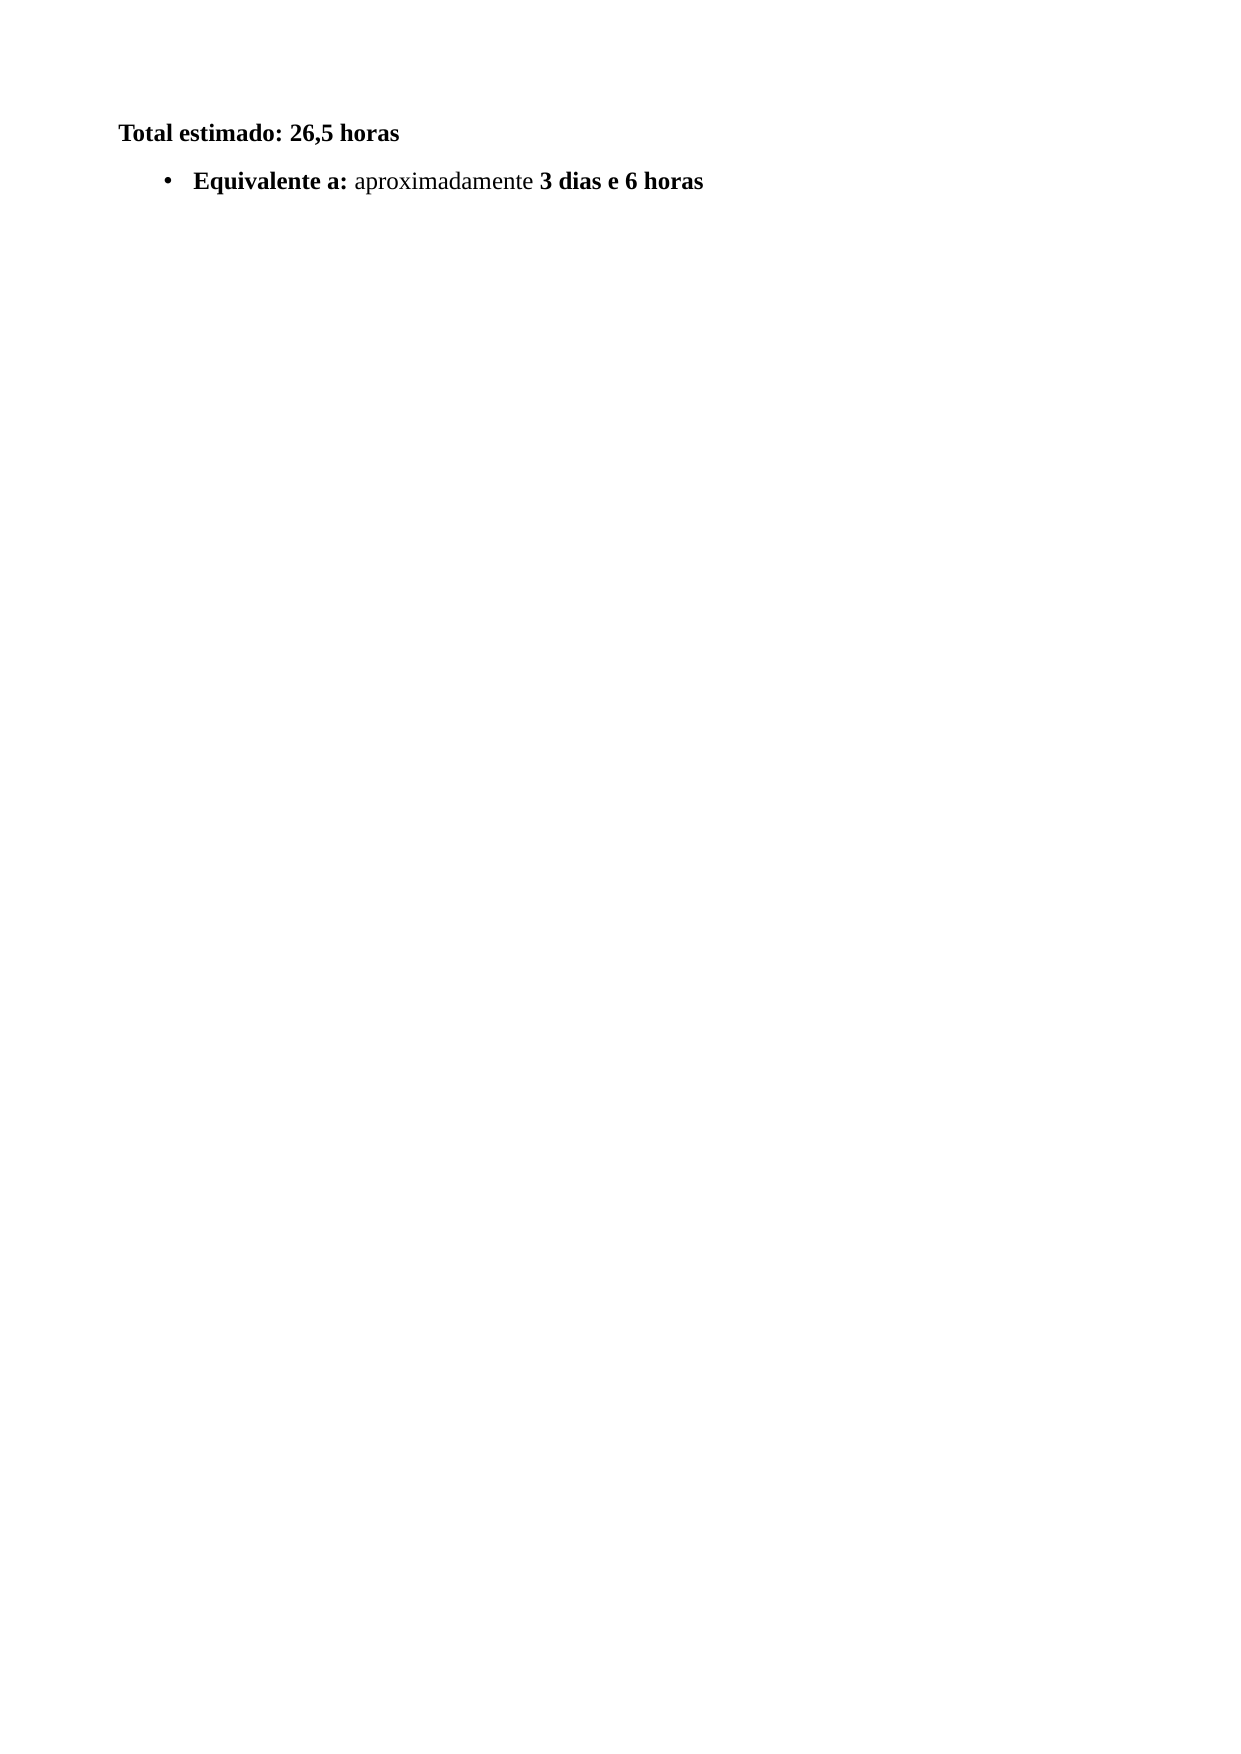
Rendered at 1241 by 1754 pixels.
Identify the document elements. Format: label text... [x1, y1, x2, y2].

text Total estimado: 26,5 horas [118, 118, 1122, 147]
list Equivalente a: aproximadamente 3 dias e 6 horas [164, 166, 1122, 194]
